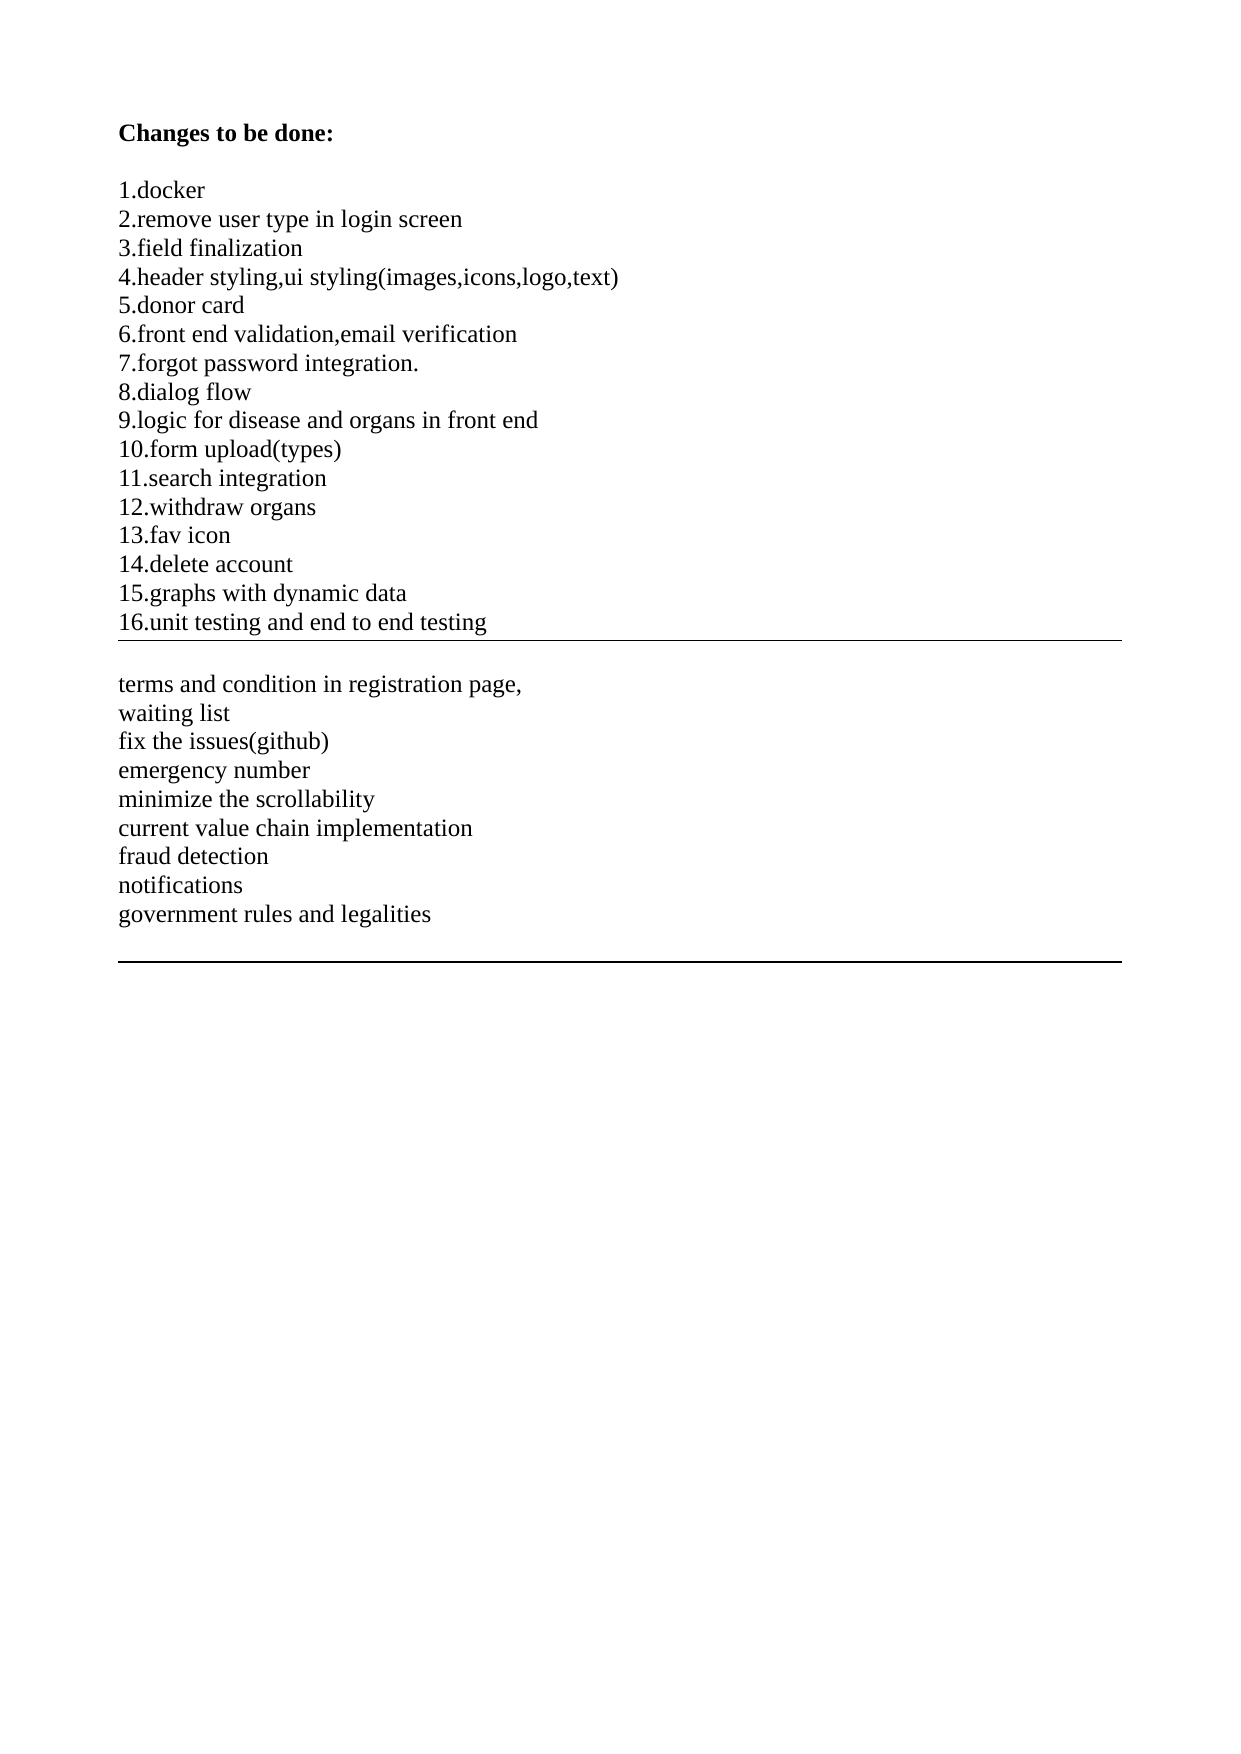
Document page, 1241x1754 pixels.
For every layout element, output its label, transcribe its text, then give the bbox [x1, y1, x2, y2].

text 8.dialog flow [118, 377, 1122, 406]
text 16.unit testing and end to end testing [118, 607, 1122, 640]
text fix the issues(github) [118, 726, 1122, 755]
text 10.form upload(types) [118, 434, 1122, 463]
text 6.front end validation,email verification [118, 319, 1122, 348]
text 11.search integration [118, 463, 1122, 492]
text terms and condition in registration page, [118, 669, 1122, 698]
text 4.header styling,ui styling(images,icons,logo,text) [118, 262, 1122, 291]
text 13.fav icon [118, 521, 1122, 549]
text 15.graphs with dynamic data [118, 578, 1122, 607]
text notifications [118, 870, 1122, 899]
text 12.withdraw organs [118, 492, 1122, 521]
text 7.forgot password integration. [118, 348, 1122, 377]
text current value chain implementation [118, 813, 1122, 841]
text waiting list [118, 698, 1122, 726]
text minimize the scrollability [118, 784, 1122, 813]
text 9.logic for disease and organs in front end [118, 406, 1122, 434]
text Changes to be done: [118, 118, 1122, 147]
text 2.remove user type in login screen [118, 204, 1122, 233]
text 14.delete account [118, 549, 1122, 578]
text government rules and legalities [118, 899, 1122, 928]
text 3.field finalization [118, 233, 1122, 262]
text fraud detection [118, 841, 1122, 870]
text 1.docker [118, 176, 1122, 204]
text 5.donor card [118, 291, 1122, 319]
text emergency number [118, 755, 1122, 784]
